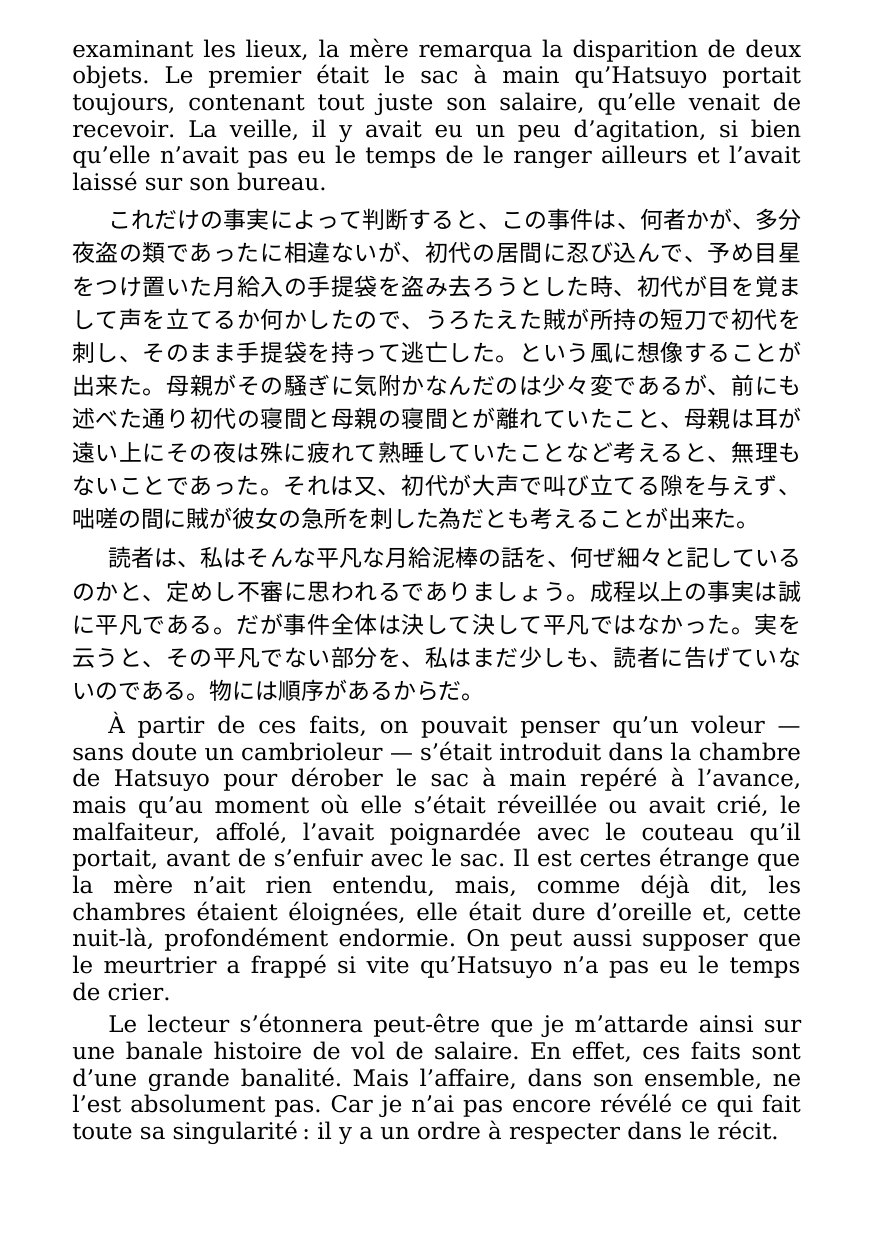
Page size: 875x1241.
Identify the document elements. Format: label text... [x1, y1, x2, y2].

text 読者は、私はそんな平凡な月給泥棒の話を、何ぜ細々と記しているのかと、定めし不審に思われるでありましょう。成程以上の事実は誠に平凡である。だが事件全体は決して決して平凡ではなかった。実を云うと、その平凡でない部分を、私はまだ少しも、読者に告げていないのである。物には順序があるからだ。 [72, 540, 802, 706]
text Le lecteur s’étonnera peut-être que je m’attarde ainsi sur une banale histoire de vol de salaire. En effet, ces faits sont d’une grande banalité. Mais l’affaire, dans son ensemble, ne l’est absolument pas. Car je n’ai pas encore révélé ce qui fait toute sa singularité : il y a un ordre à respecter dans le récit. [72, 1012, 802, 1145]
text これだけの事実によって判断すると、この事件は、何者かが、多分夜盗の類であったに相違ないが、初代の居間に忍び込んで、予め目星をつけ置いた月給入の手提袋を盗み去ろうとした時、初代が目を覚まして声を立てるか何かしたので、うろたえた賊が所持の短刀で初代を刺し、そのまま手提袋を持って逃亡した。という風に想像することが出来た。母親がその騒ぎに気附かなんだのは少々変であるが、前にも述べた通り初代の寝間と母親の寝間とが離れていたこと、母親は耳が遠い上にその夜は殊に疲れて熟睡していたことなど考えると、無理もないことであった。それは又、初代が大声で叫び立てる隙を与えず、咄嗟の間に賊が彼女の急所を刺した為だとも考えることが出来た。 [72, 202, 802, 534]
text examinant les lieux, la mère remarqua la disparition de deux objets. Le premier était le sac à main qu’Hatsuyo portait toujours, contenant tout juste son salaire, qu’elle venait de recevoir. La veille, il y avait eu un peu d’agitation, si bien qu’elle n’avait pas eu le temps de le ranger ailleurs et l’avait laissé sur son bureau. [72, 36, 802, 196]
text À partir de ces faits, on pouvait penser qu’un voleur — sans doute un cambrioleur — s’était introduit dans la chambre de Hatsuyo pour dérober le sac à main repéré à l’avance, mais qu’au moment où elle s’était réveillée ou avait crié, le malfaiteur, affolé, l’avait poignardée avec le couteau qu’il portait, avant de s’enfuir avec le sac. Il est certes étrange que la mère n’ait rien entendu, mais, comme déjà dit, les chambres étaient éloignées, elle était dure d’oreille et, cette nuit-là, profondément endormie. On peut aussi supposer que le meurtrier a frappé si vite qu’Hatsuyo n’a pas eu le temps de crier. [72, 712, 802, 1006]
